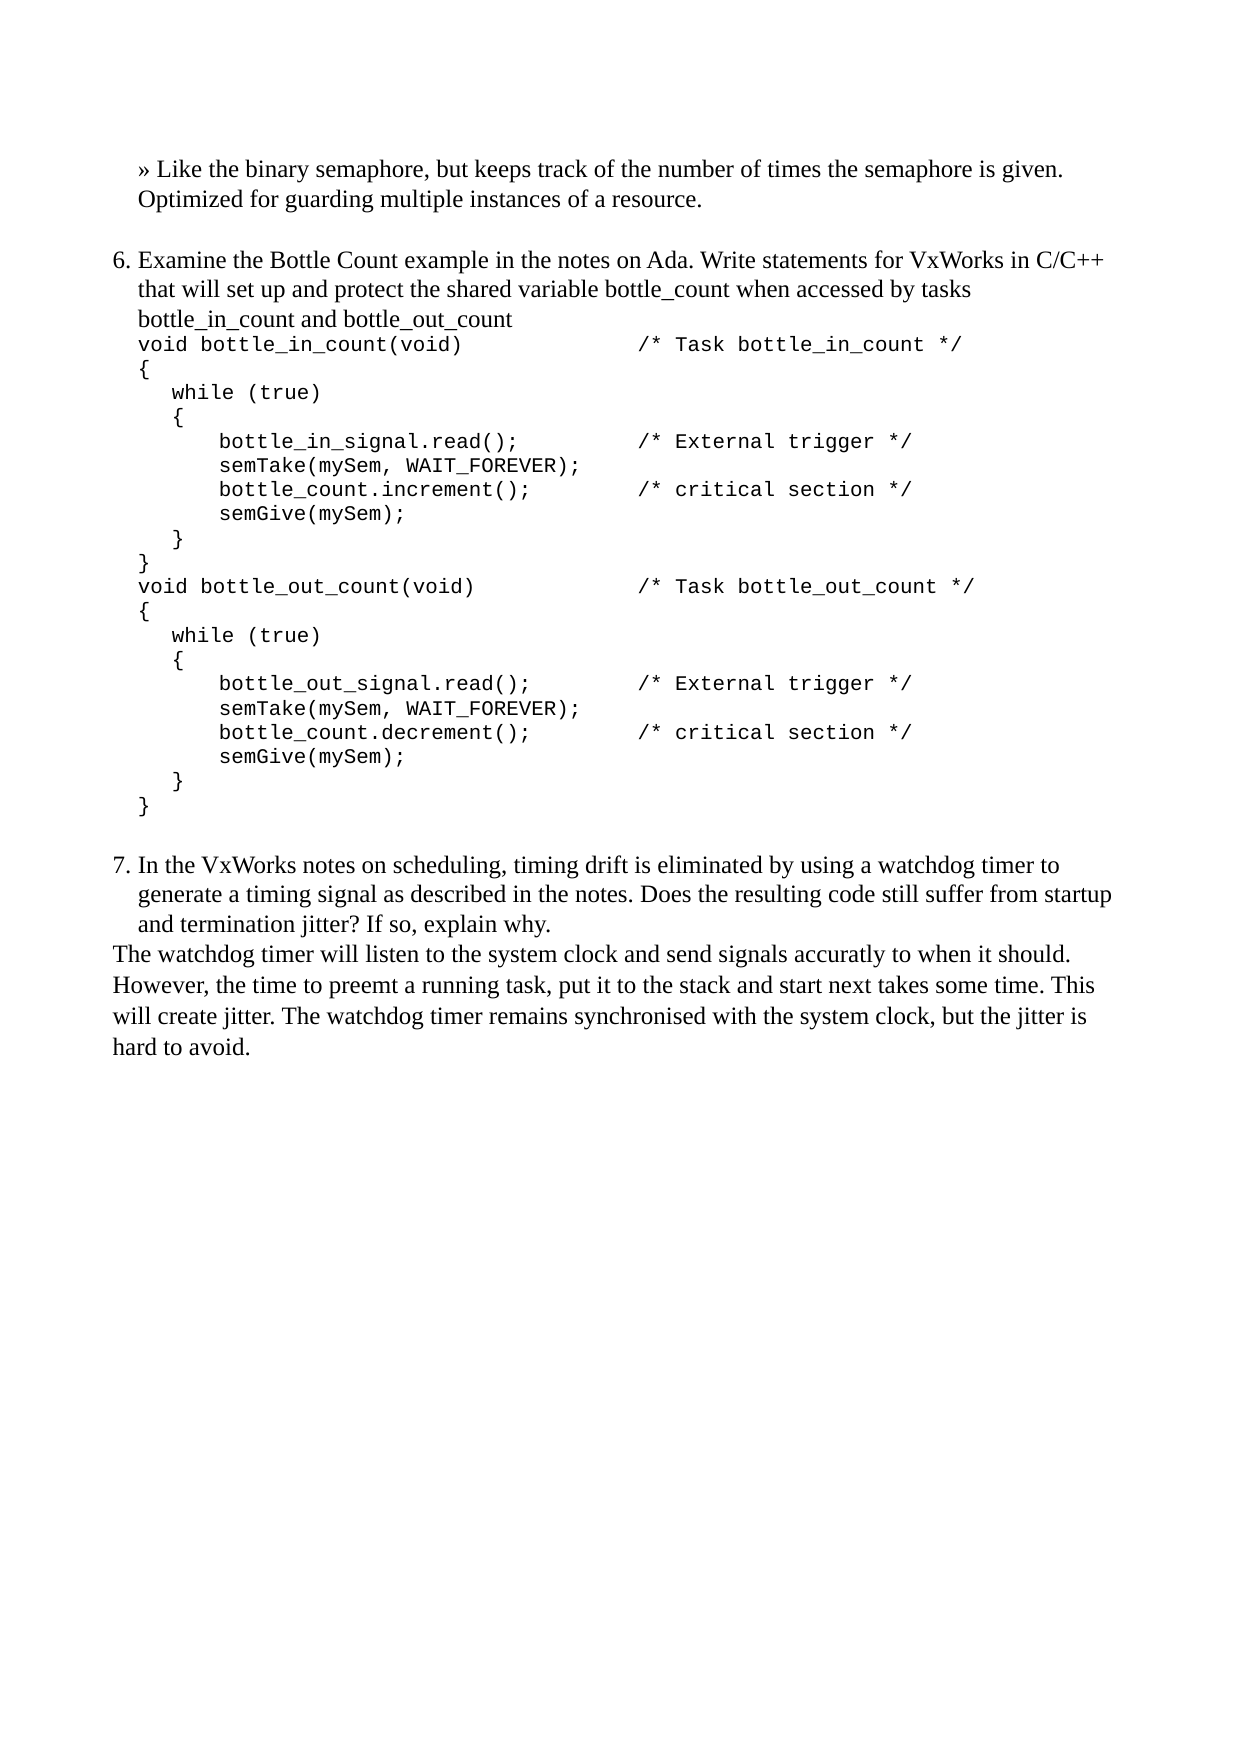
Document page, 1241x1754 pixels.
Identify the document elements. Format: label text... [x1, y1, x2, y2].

list void bottle_in_count(void) /* Task bottle_in_count */ [100, 333, 1128, 357]
list { [136, 649, 1128, 673]
list semTake(mySem, WAIT_FOREVER); [183, 698, 1128, 721]
list In the VxWorks notes on scheduling, timing drift is eliminated by using a watchdog timer to generate a timing signal as described in the notes. Does the resulting code still suffer from startup and termination jitter? If so, explain why. [112, 850, 1128, 938]
list » Like the binary semaphore, but keeps track of the number of times the semaphore is given. Optimized for guarding multiple instances of a resource. [112, 154, 1128, 213]
list void bottle_out_count(void) /* Task bottle_out_count */ [100, 576, 1128, 600]
list semGive(mySem); [183, 746, 1128, 770]
list } [112, 552, 1128, 576]
list } [100, 795, 1128, 818]
list semTake(mySem, WAIT_FOREVER); [195, 455, 1128, 478]
list bottle_out_signal.read(); /* External trigger */ [183, 673, 1128, 697]
list bottle_count.decrement(); /* critical section */ [183, 722, 1128, 746]
list { [100, 601, 1128, 624]
list bottle_in_signal.read(); /* External trigger */ [195, 431, 1128, 454]
list bottle_count.increment(); /* critical section */ [195, 479, 1128, 503]
list } [136, 770, 1128, 794]
list { [112, 358, 1128, 381]
list semGive(mySem); [195, 503, 1128, 527]
list while (true) [148, 382, 1128, 406]
list { [148, 406, 1128, 430]
list while (true) [136, 625, 1128, 648]
list } [148, 528, 1128, 551]
text The watchdog timer will listen to the system clock and send signals accuratly to when it should. However, the time to preemt a running task, put it to the stack and start next takes some time. This will create jitter. The watchdog timer remains synchronised with the system clock, but the jitter is hard to avoid. [112, 939, 1128, 1061]
list Examine the Bottle Count example in the notes on Ada. Write statements for VxWorks in C/C++ that will set up and protect the shared variable bottle_count when accessed by tasks bottle_in_count and bottle_out_count [112, 245, 1128, 333]
